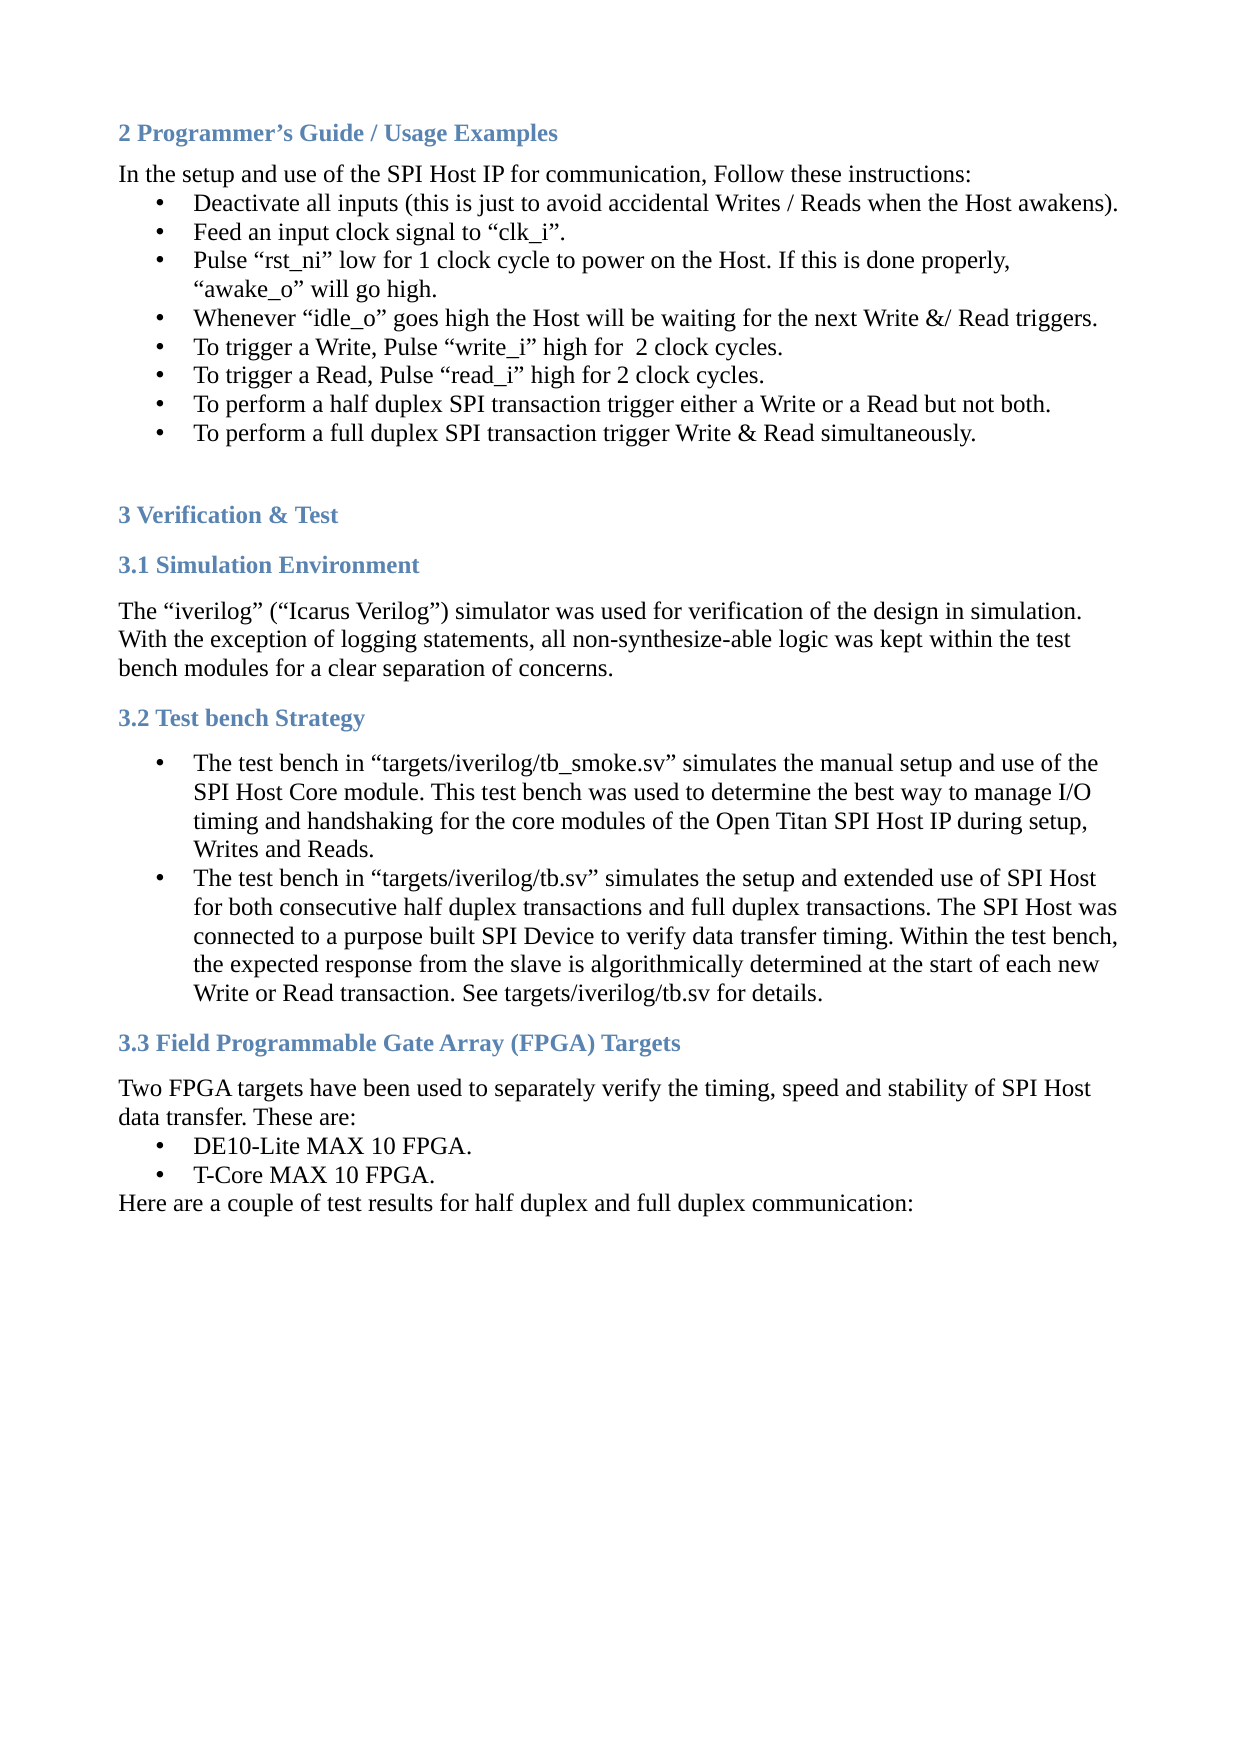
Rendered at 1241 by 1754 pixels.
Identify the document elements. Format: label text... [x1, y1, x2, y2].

list DE10-Lite MAX 10 FPGA. [156, 1131, 1122, 1160]
list Whenever “idle_o” goes high the Host will be waiting for the next Write &/ Read triggers. [156, 303, 1122, 332]
list T-Core MAX 10 FPGA. [156, 1160, 1122, 1188]
list In the setup and use of the SPI Host IP for communication, Follow these instructions: [118, 159, 1122, 188]
list To trigger a Write, Pulse “write_i” high for 2 clock cycles. [156, 332, 1122, 361]
subtitle 3 Verification & Test [118, 501, 1122, 529]
list To perform a full duplex SPI transaction trigger Write & Read simultaneously. [156, 418, 1122, 447]
list The test bench in “targets/iverilog/tb_smoke.sv” simulates the manual setup and use of the SPI Host Core module. This test bench was used to determine the best way to manage I/O timing and handshaking for the core modules of the Open Titan SPI Host IP during setup, Writes and Reads. [156, 748, 1122, 863]
list Feed an input clock signal to “clk_i”. [156, 217, 1122, 246]
list To trigger a Read, Pulse “read_i” high for 2 clock cycles. [156, 361, 1122, 389]
subtitle 3.2 Test bench Strategy [118, 703, 1122, 732]
list To perform a half duplex SPI transaction trigger either a Write or a Read but not both. [156, 389, 1122, 418]
subtitle 3.1 Simulation Environment [118, 550, 1122, 579]
list Pulse “rst_ni” low for 1 clock cycle to power on the Host. If this is done properly, “awake_o” will go high. [156, 246, 1122, 303]
subtitle 2 Programmer’s Guide / Usage Examples [118, 118, 1122, 147]
text The “iverilog” (“Icarus Verilog”) simulator was used for verification of the design in simulation. With the exception of logging statements, all non-synthesize-able logic was kept within the test bench modules for a clear separation of concerns. [118, 596, 1122, 682]
text Here are a couple of test results for half duplex and full duplex communication: [118, 1188, 1122, 1217]
list The test bench in “targets/iverilog/tb.sv” simulates the setup and extended use of SPI Host for both consecutive half duplex transactions and full duplex transactions. The SPI Host was connected to a purpose built SPI Device to verify data transfer timing. Within the test bench, the expected response from the slave is algorithmically determined at the start of each new Write or Read transaction. See targets/iverilog/tb.sv for details. [156, 863, 1122, 1007]
text Two FPGA targets have been used to separately verify the timing, speed and stability of SPI Host data transfer. These are: [118, 1073, 1122, 1131]
list Deactivate all inputs (this is just to avoid accidental Writes / Reads when the Host awakens). [156, 188, 1122, 217]
subtitle 3.3 Field Programmable Gate Array (FPGA) Targets [118, 1028, 1122, 1057]
